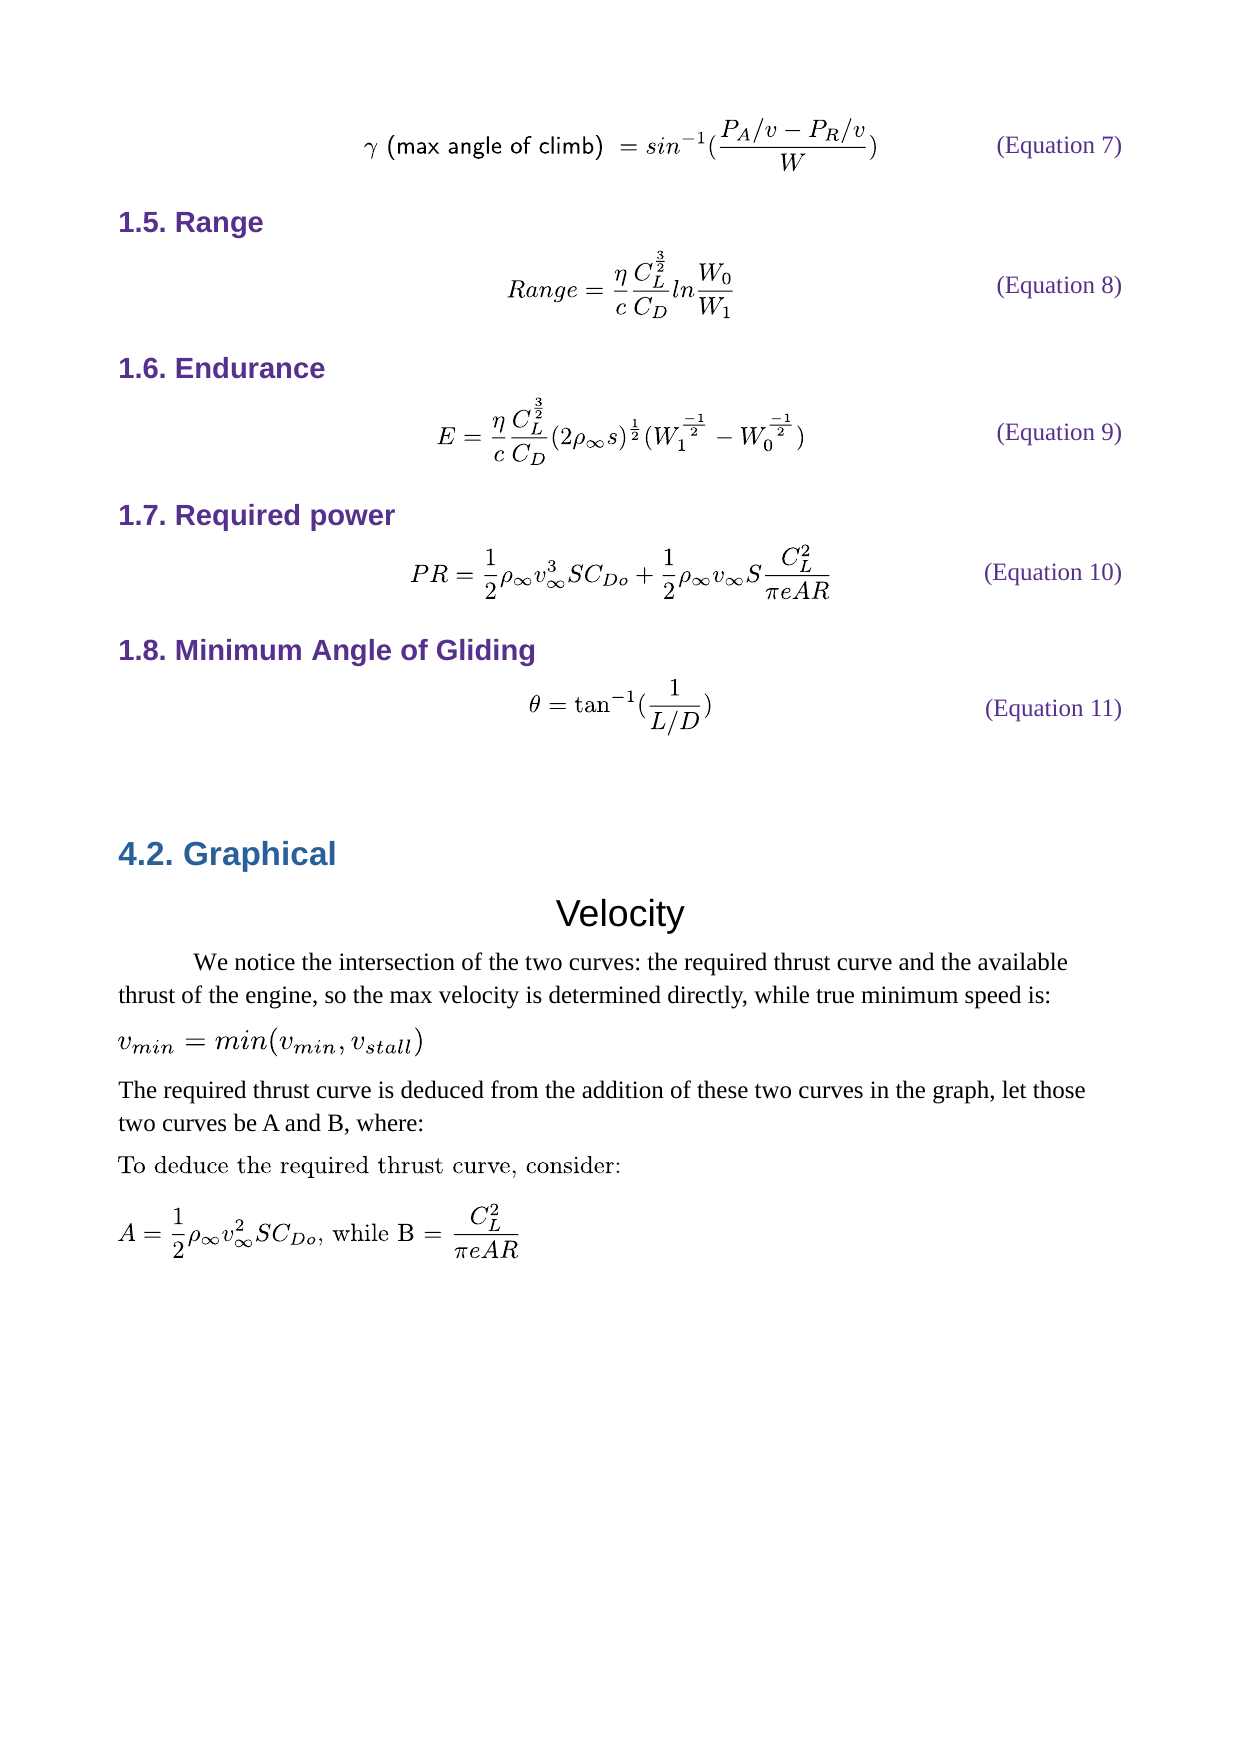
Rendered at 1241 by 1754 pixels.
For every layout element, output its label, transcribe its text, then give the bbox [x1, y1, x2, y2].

subtitle 1.6. Endurance [118, 352, 1122, 385]
subtitle 1.8. Minimum Angle of Gliding [118, 633, 1122, 666]
list (Equation 7) [118, 118, 1122, 171]
subtitle Velocity [118, 891, 1122, 934]
subtitle 4.2. Graphical [118, 834, 1122, 872]
list (Equation 11) [118, 679, 1122, 736]
list (Equation 8) [118, 251, 1122, 318]
text We notice the intersection of the two curves: the required thrust curve and the available thrust of the engine, so the max velocity is determined directly, while true minimum speed is: [118, 947, 1122, 1009]
subtitle 1.5. Range [118, 205, 1122, 238]
subtitle 1.7. Required power [118, 498, 1122, 532]
text The required thrust curve is deduced from the addition of these two curves in the graph, let those two curves be A and B, where: [118, 1075, 1122, 1137]
list (Equation 9) [118, 398, 1122, 465]
list (Equation 10) [118, 544, 1122, 599]
